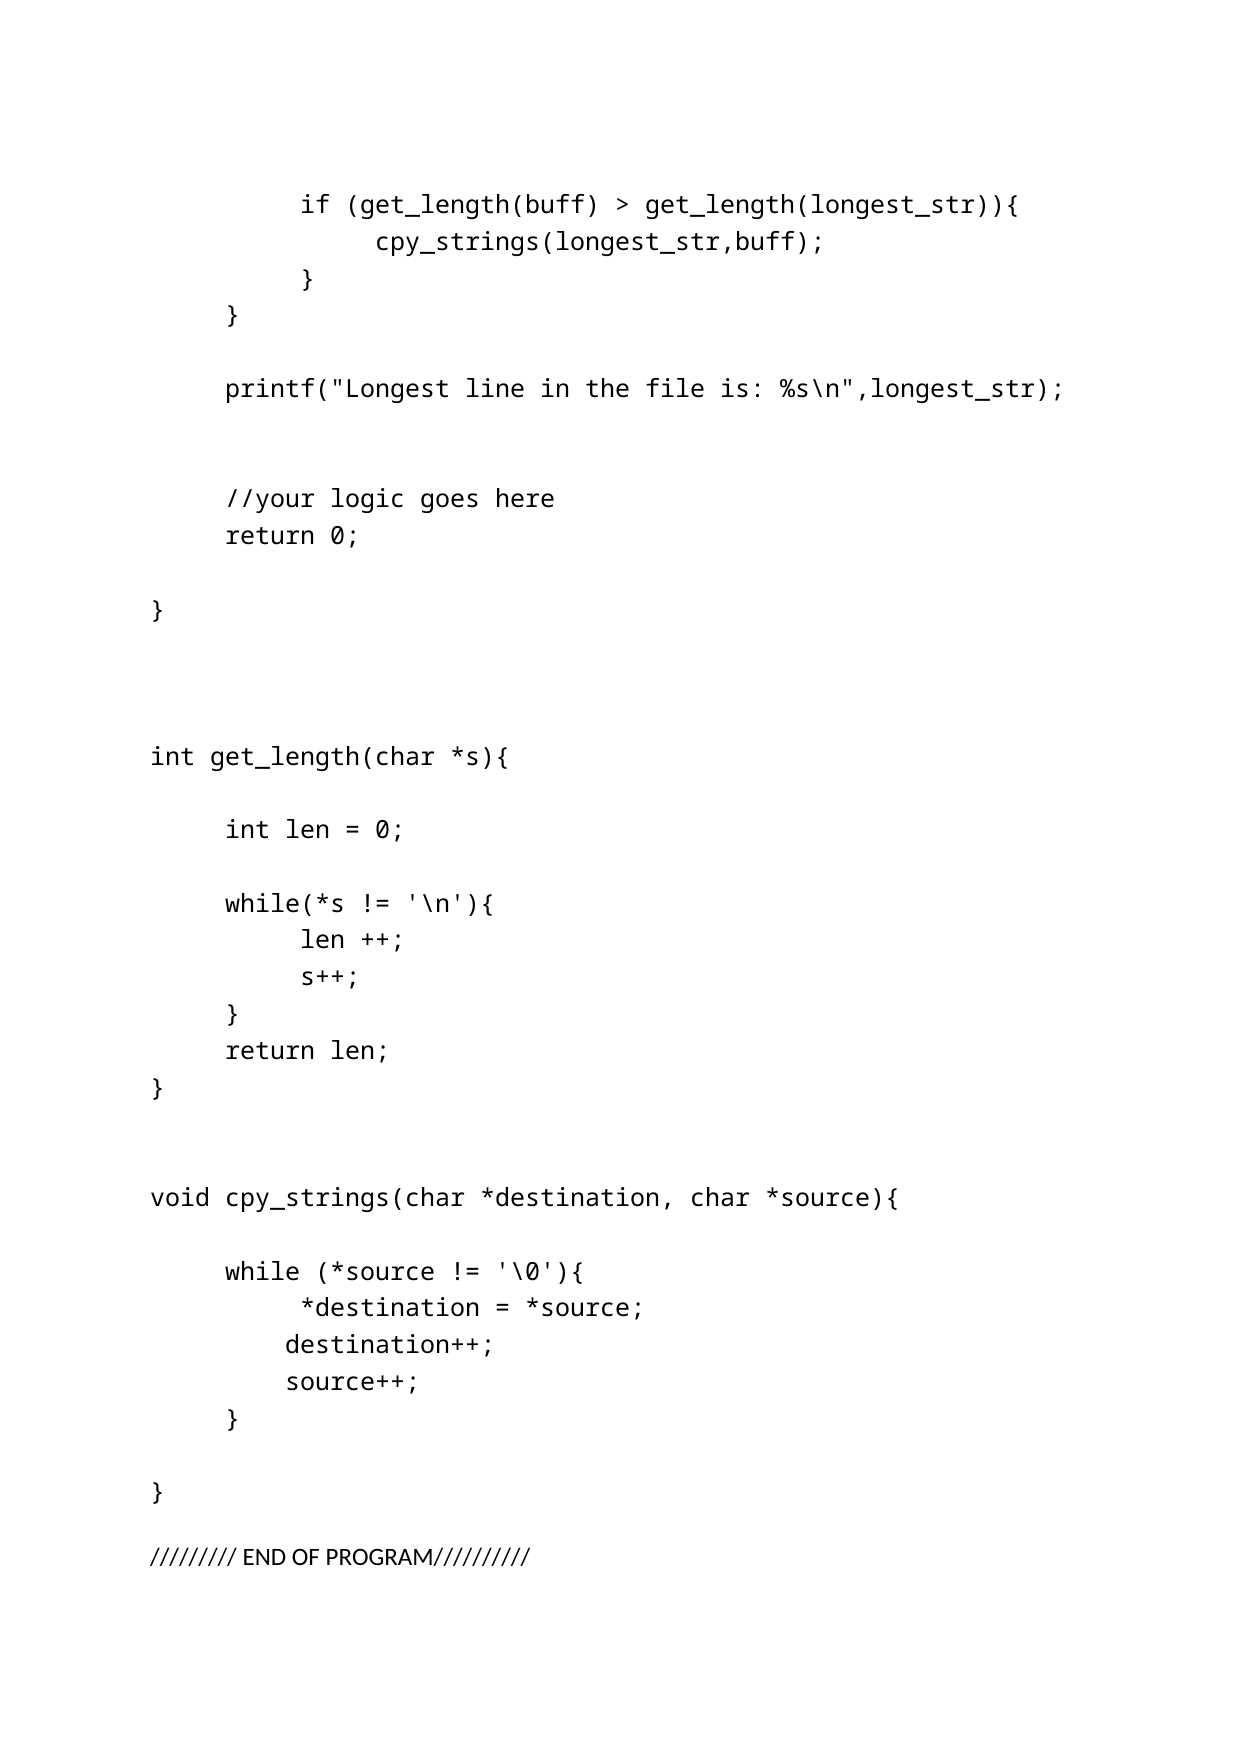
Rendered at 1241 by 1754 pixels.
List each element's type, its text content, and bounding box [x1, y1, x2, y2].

text printf("Longest line in the file is: %s\n",longest_str); [150, 371, 1080, 405]
text //your logic goes here [150, 481, 1080, 515]
text if (get_length(buff) > get_length(longest_str)){ [150, 187, 1080, 221]
text } [150, 1400, 1080, 1434]
text while (*source != '\0'){ [150, 1253, 1080, 1287]
text } [150, 260, 1080, 294]
text cpy_strings(longest_str,buff); [150, 223, 1080, 258]
text source++; [150, 1363, 1080, 1397]
text } [150, 996, 1080, 1030]
text } [150, 297, 1080, 331]
text destination++; [150, 1327, 1080, 1361]
text *destination = *source; [150, 1290, 1080, 1324]
text s++; [150, 959, 1080, 993]
text int get_length(char *s){ [150, 738, 1080, 772]
text ///////// END OF PROGRAM////////// [150, 1541, 1090, 1572]
text return len; [150, 1032, 1080, 1067]
text } [150, 1474, 1080, 1508]
text return 0; [150, 518, 1080, 552]
text int len = 0; [150, 812, 1080, 846]
text void cpy_strings(char *destination, char *source){ [150, 1179, 1080, 1214]
text } [150, 591, 1080, 625]
text len ++; [150, 922, 1080, 956]
text while(*s != '\n'){ [150, 885, 1080, 919]
text } [150, 1069, 1080, 1103]
